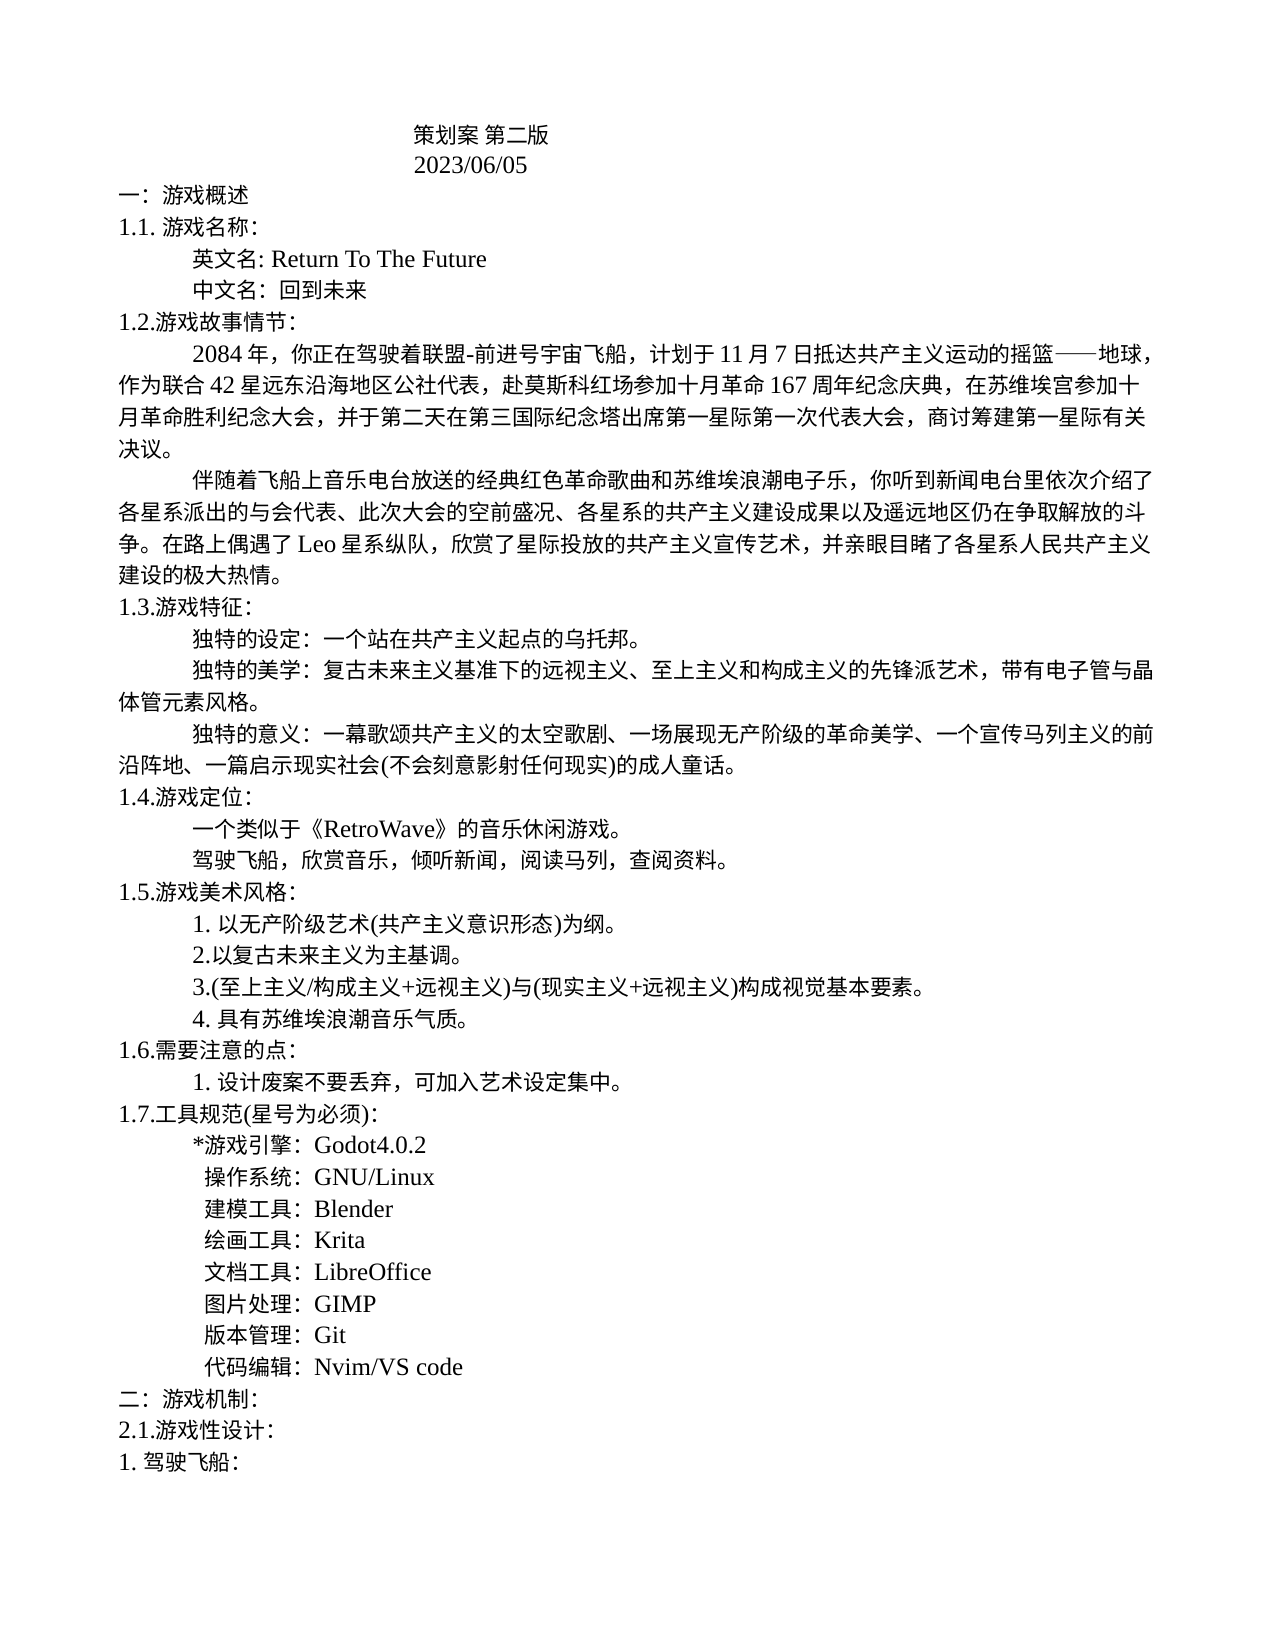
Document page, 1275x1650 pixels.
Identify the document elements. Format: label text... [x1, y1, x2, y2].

text 英文名: Return To The Future [118, 242, 1157, 273]
text 1.1. 游戏名称： [118, 210, 1157, 242]
text 操作系统：GNU/Linux [118, 1160, 1157, 1192]
text 1. 设计废案不要丢弃，可加入艺术设定集中。 [118, 1065, 1157, 1097]
text 2023/06/05 [118, 150, 1157, 178]
text 1.5.游戏美术风格： [118, 875, 1157, 907]
text 2.1.游戏性设计： [118, 1413, 1157, 1445]
text 一：游戏概述 [118, 178, 1157, 210]
text 图片处理：GIMP [118, 1287, 1157, 1318]
text 一个类似于《RetroWave》的音乐休闲游戏。 [118, 812, 1157, 843]
text 策划案 第二版 [118, 118, 1157, 150]
text 文档工具：LibreOffice [118, 1255, 1157, 1287]
text 2.以复古未来主义为主基调。 [118, 938, 1157, 970]
text 1. 驾驶飞船： [118, 1445, 1157, 1477]
text 驾驶飞船，欣赏音乐，倾听新闻，阅读马列，查阅资料。 [118, 843, 1157, 875]
text 2084年，你正在驾驶着联盟-前进号宇宙飞船，计划于11月7日抵达共产主义运动的摇篮——地球，作为联合42星远东沿海地区公社代表，赴莫斯科红场参加十月革命167周年纪念庆典，在苏维埃宫参加十月革命胜利纪念大会，并于第二天在第三国际纪念塔出席第一星际第一次代表大会，商讨筹建第一星际有关决议。 [118, 337, 1157, 463]
text 3.(至上主义/构成主义+远视主义)与(现实主义+远视主义)构成视觉基本要素。 [118, 970, 1157, 1002]
text 独特的意义：一幕歌颂共产主义的太空歌剧、一场展现无产阶级的革命美学、一个宣传马列主义的前沿阵地、一篇启示现实社会(不会刻意影射任何现实)的成人童话。 [118, 717, 1157, 780]
text 4. 具有苏维埃浪潮音乐气质。 [118, 1002, 1157, 1033]
text 中文名：回到未来 [118, 273, 1157, 305]
text 建模工具：Blender [118, 1192, 1157, 1223]
text 1.6.需要注意的点： [118, 1033, 1157, 1065]
text 独特的设定：一个站在共产主义起点的乌托邦。 [118, 622, 1157, 653]
text 1.3.游戏特征： [118, 590, 1157, 622]
text 1.7.工具规范(星号为必须)： [118, 1097, 1157, 1128]
text 二：游戏机制： [118, 1382, 1157, 1413]
text 绘画工具：Krita [118, 1223, 1157, 1255]
text 1.2.游戏故事情节： [118, 305, 1157, 337]
text 1. 以无产阶级艺术(共产主义意识形态)为纲。 [118, 907, 1157, 938]
text 独特的美学：复古未来主义基准下的远视主义、至上主义和构成主义的先锋派艺术，带有电子管与晶体管元素风格。 [118, 653, 1157, 717]
text *游戏引擎：Godot4.0.2 [118, 1128, 1157, 1160]
text 伴随着飞船上音乐电台放送的经典红色革命歌曲和苏维埃浪潮电子乐，你听到新闻电台里依次介绍了各星系派出的与会代表、此次大会的空前盛况、各星系的共产主义建设成果以及遥远地区仍在争取解放的斗争。在路上偶遇了Leo星系纵队，欣赏了星际投放的共产主义宣传艺术，并亲眼目睹了各星系人民共产主义建设的极大热情。 [118, 463, 1157, 590]
text 代码编辑：Nvim/VS code [118, 1350, 1157, 1382]
text 1.4.游戏定位： [118, 780, 1157, 812]
text 版本管理：Git [118, 1318, 1157, 1350]
